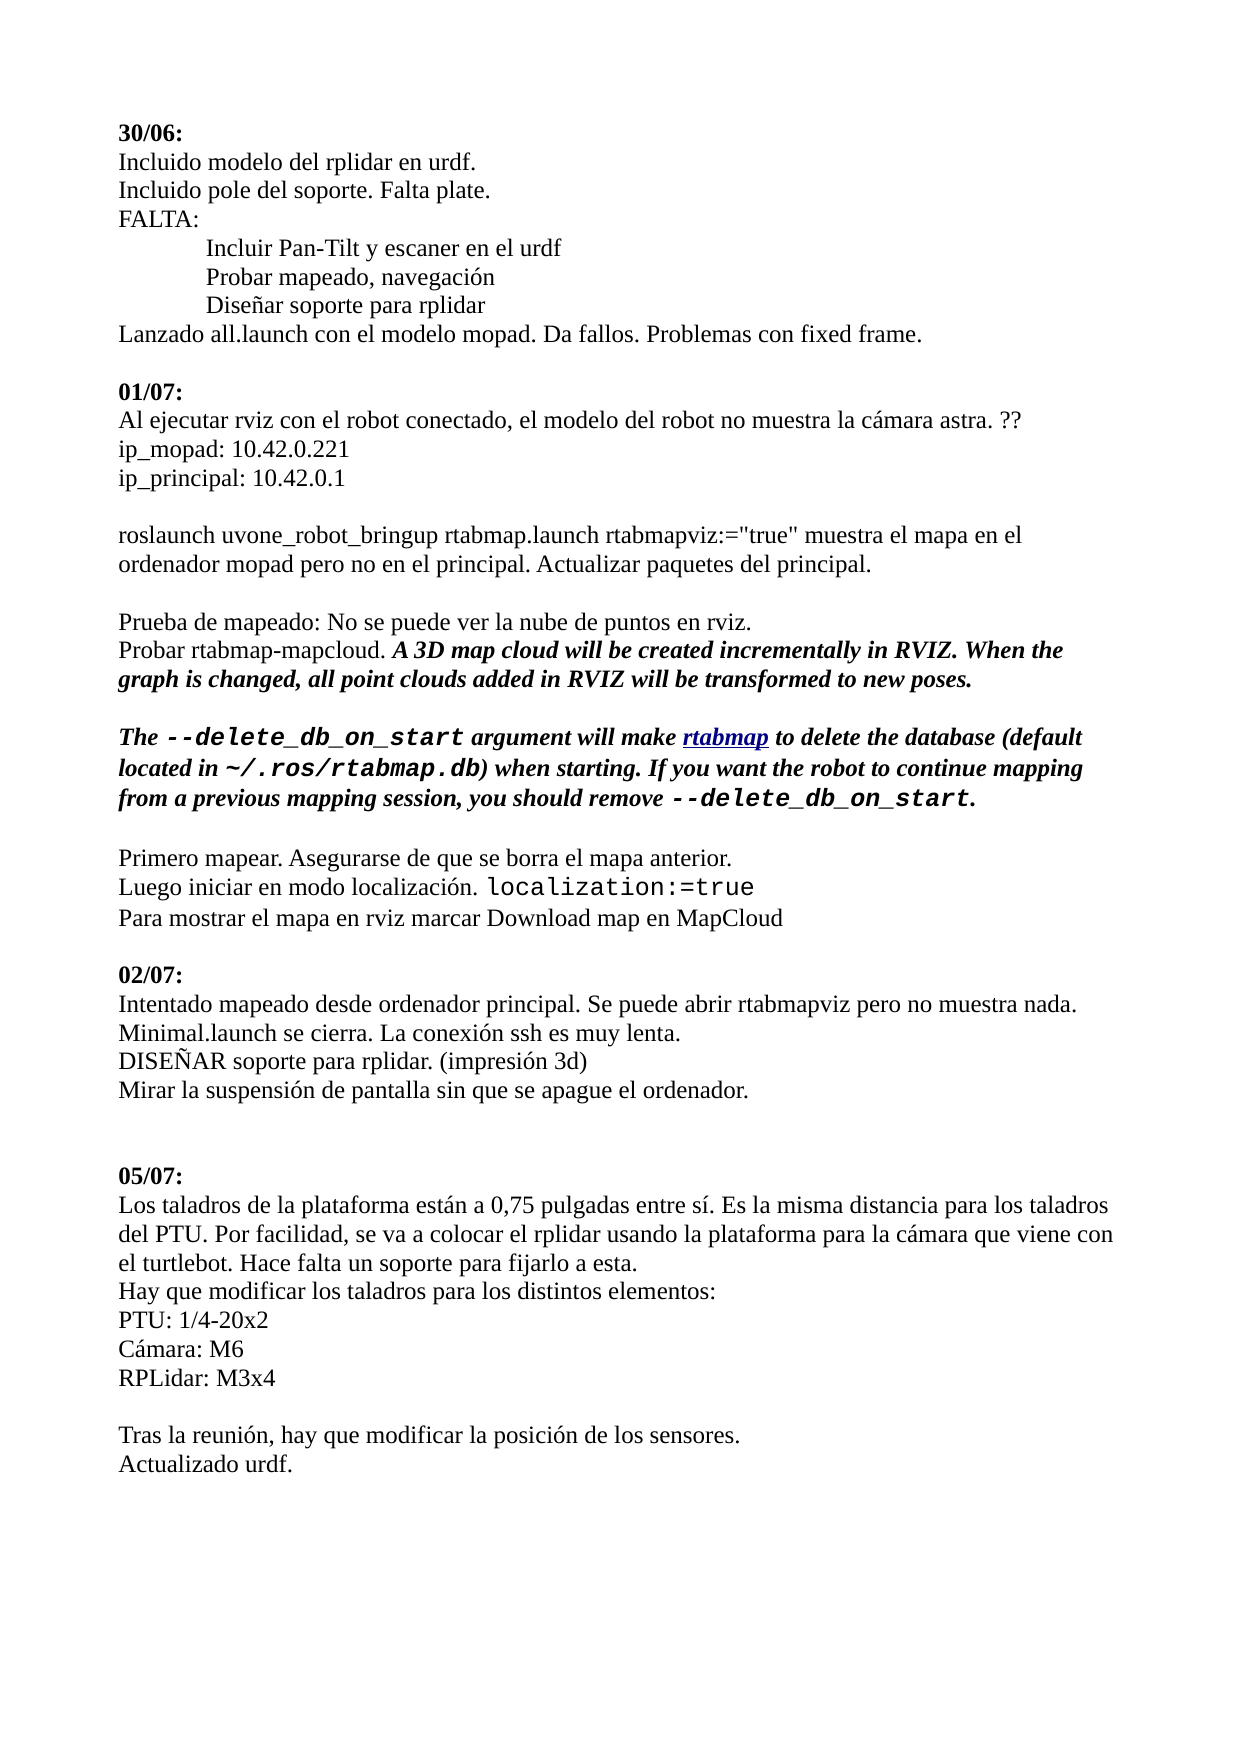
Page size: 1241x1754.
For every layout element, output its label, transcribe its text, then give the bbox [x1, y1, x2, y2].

text RPLidar: M3x4 [118, 1363, 1122, 1391]
text Al ejecutar rviz con el robot conectado, el modelo del robot no muestra la cámara astra. ?? [118, 406, 1122, 434]
text Diseñar soporte para rplidar [118, 291, 1122, 319]
text Probar rtabmap-mapcloud. A 3D map cloud will be created incrementally in RVIZ. When the graph is changed, all point clouds added in RVIZ will be transformed to new poses. [118, 636, 1122, 693]
text 30/06: [118, 118, 1122, 147]
text The --delete_db_on_start argument will make rtabmap to delete the database (default located in ~/.ros/rtabmap.db) when starting. If you want the robot to continue mapping from a previous mapping session, you should remove --delete_db_on_start. [118, 722, 1122, 814]
text FALTA: [118, 204, 1122, 233]
text Minimal.launch se cierra. La conexión ssh es muy lenta. [118, 1018, 1122, 1046]
text 05/07: [118, 1161, 1122, 1190]
text Incluir Pan-Tilt y escaner en el urdf [118, 233, 1122, 262]
text ip_mopad: 10.42.0.221 [118, 434, 1122, 463]
text ip_principal: 10.42.0.1 [118, 463, 1122, 492]
text PTU: 1/4-20x2 [118, 1305, 1122, 1334]
text Para mostrar el mapa en rviz marcar Download map en MapCloud [118, 903, 1122, 931]
text roslaunch uvone_robot_bringup rtabmap.launch rtabmapviz:="true" muestra el mapa en el ordenador mopad pero no en el principal. Actualizar paquetes del principal. [118, 521, 1122, 578]
text Intentado mapeado desde ordenador principal. Se puede abrir rtabmapviz pero no muestra nada. [118, 989, 1122, 1018]
text 01/07: [118, 377, 1122, 406]
text Lanzado all.launch con el modelo mopad. Da fallos. Problemas con fixed frame. [118, 319, 1122, 348]
text Actualizado urdf. [118, 1449, 1122, 1478]
text Los taladros de la plataforma están a 0,75 pulgadas entre sí. Es la misma distancia para los taladros del PTU. Por facilidad, se va a colocar el rplidar usando la plataforma para la cámara que viene con el turtlebot. Hace falta un soporte para fijarlo a esta. [118, 1190, 1122, 1276]
text Luego iniciar en modo localización. localization:=true [118, 872, 1122, 903]
text Probar mapeado, navegación [118, 262, 1122, 291]
text Prueba de mapeado: No se puede ver la nube de puntos en rviz. [118, 607, 1122, 636]
text Incluido pole del soporte. Falta plate. [118, 176, 1122, 204]
text Incluido modelo del rplidar en urdf. [118, 147, 1122, 176]
text 02/07: [118, 960, 1122, 989]
text Cámara: M6 [118, 1334, 1122, 1363]
text Hay que modificar los taladros para los distintos elementos: [118, 1276, 1122, 1305]
text Tras la reunión, hay que modificar la posición de los sensores. [118, 1420, 1122, 1449]
text DISEÑAR soporte para rplidar. (impresión 3d) [118, 1046, 1122, 1075]
text Mirar la suspensión de pantalla sin que se apague el ordenador. [118, 1075, 1122, 1104]
text Primero mapear. Asegurarse de que se borra el mapa anterior. [118, 843, 1122, 872]
